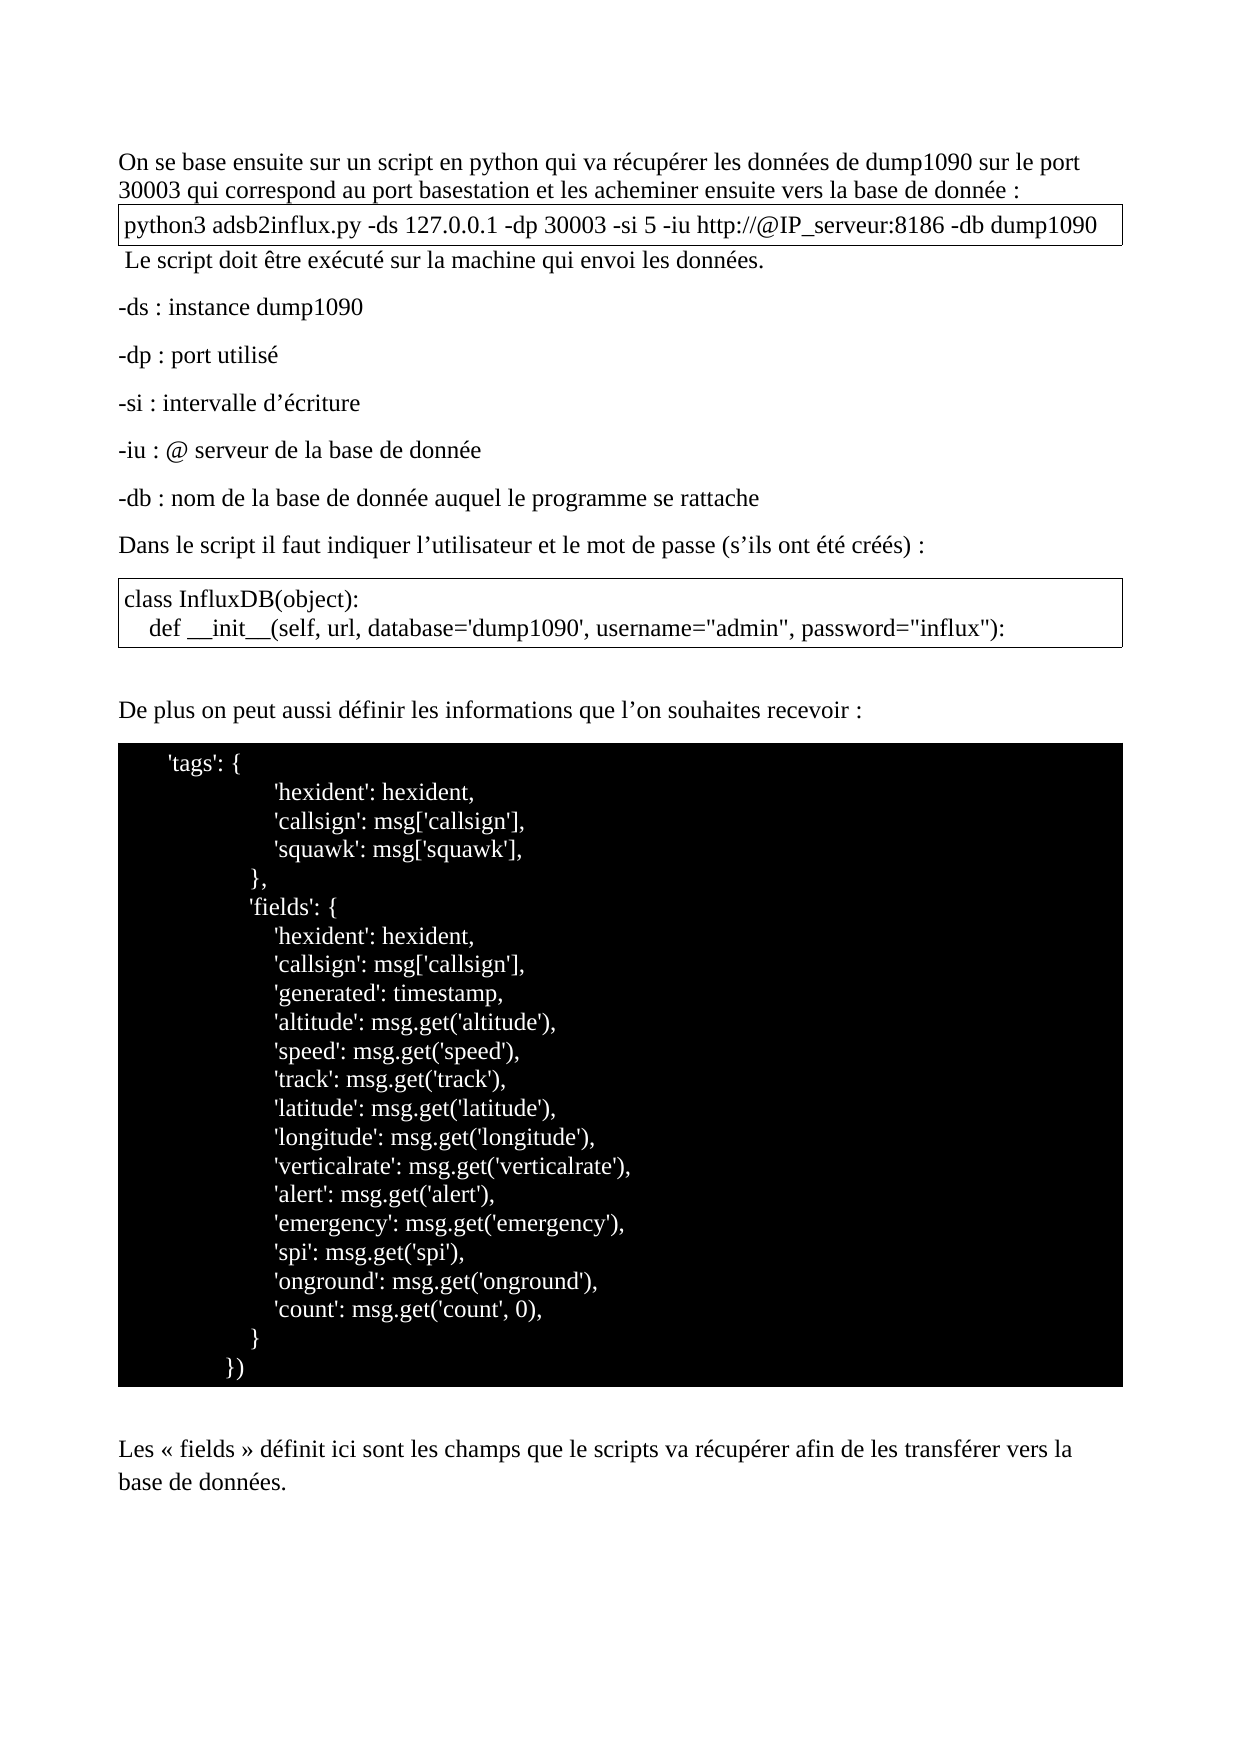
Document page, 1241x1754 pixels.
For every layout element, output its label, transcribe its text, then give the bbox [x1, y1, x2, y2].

table_header 'tags': { 'hexident': hexident, 'callsign': msg['callsign'], 'squawk': msg['squawk'], }, 'fields': { 'hexident': hexident, 'callsign': msg['callsign'], 'generated': timestamp, 'altitude': msg.get('altitude'), 'speed': msg.get('speed'), 'track': msg.get('track'), 'latitude': msg.get('latitude'), 'longitude': msg.get('longitude'), 'verticalrate': msg.get('verticalrate'), 'alert': msg.get('alert'), 'emergency': msg.get('emergency'), 'spi': msg.get('spi'), 'onground': msg.get('onground'), 'count': msg.get('count', 0), } }) [119, 744, 1122, 1386]
text -ds : instance dump1090 [118, 292, 1122, 321]
text -iu : @ serveur de la base de donnée [118, 435, 1122, 464]
text On se base ensuite sur un script en python qui va récupérer les données de dump1090 sur le port 30003 qui correspond au port basestation et les acheminer ensuite vers la base de donnée : [118, 147, 1122, 204]
table_header python3 adsb2influx.py -ds 127.0.0.1 -dp 30003 -si 5 -iu http://@IP_serveur:8186 -db dump1090 [119, 205, 1122, 245]
text -dp : port utilisé [118, 340, 1122, 369]
text Le script doit être exécuté sur la machine qui envoi les données. [118, 246, 1122, 273]
text De plus on peut aussi définir les informations que l’on souhaites recevoir : [118, 695, 1122, 723]
text Les « fields » définit ici sont les champs que le scripts va récupérer afin de les transférer vers la base de données. [118, 1434, 1122, 1496]
text -db : nom de la base de donnée auquel le programme se rattache [118, 483, 1122, 512]
text -si : intervalle d’écriture [118, 388, 1122, 416]
table_header class InfluxDB(object): def __init__(self, url, database='dump1090', username="admin", password="influx"): [119, 579, 1122, 647]
text Dans le script il faut indiquer l’utilisateur et le mot de passe (s’ils ont été créés) : [118, 530, 1122, 559]
